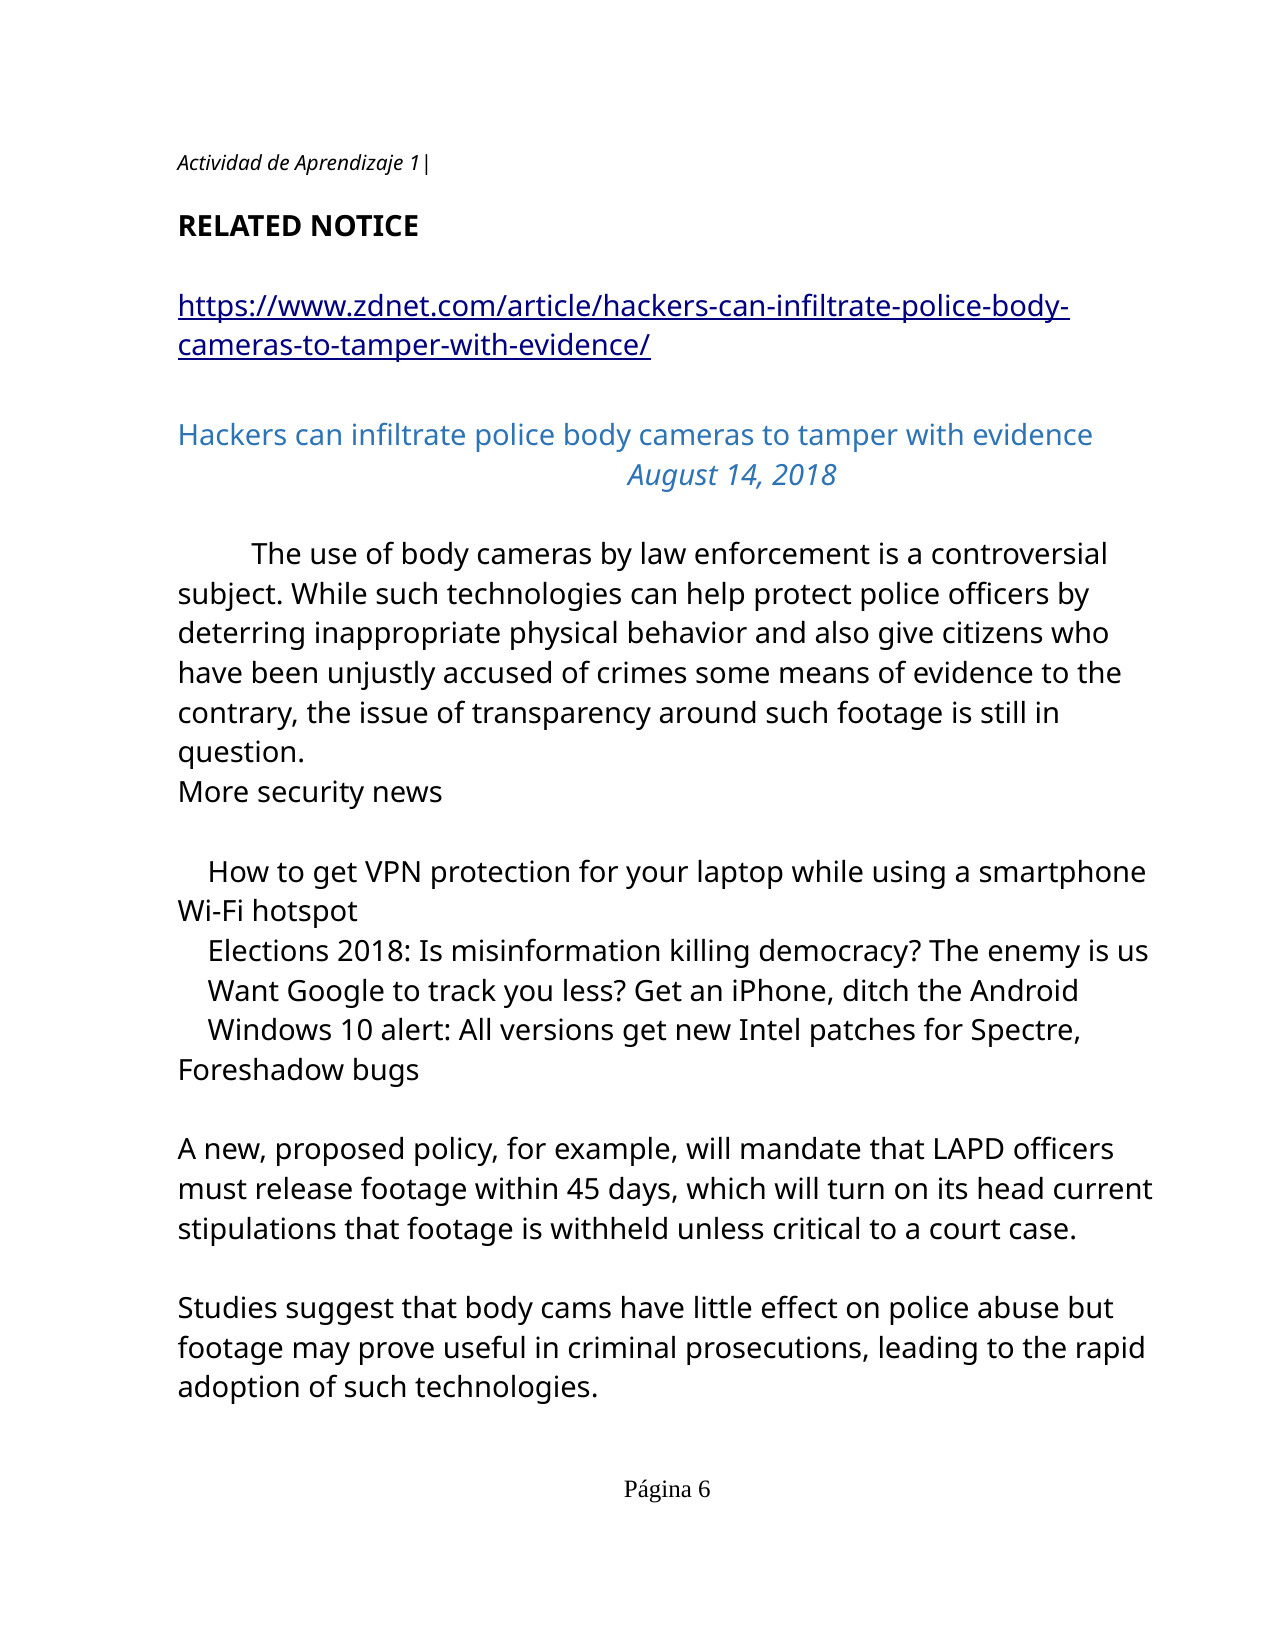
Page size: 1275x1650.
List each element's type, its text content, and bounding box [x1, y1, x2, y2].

text A new, proposed policy, for example, will mandate that LAPD officers must release footage within 45 days, which will turn on its head current stipulations that footage is withheld unless critical to a court case. [177, 1129, 1157, 1248]
text Want Google to track you less? Get an iPhone, ditch the Android [177, 970, 1157, 1009]
text More security news [177, 771, 1157, 811]
text RELATED NOTICE [177, 206, 1157, 245]
subtitle Hackers can infiltrate police body cameras to tamper with evidence August 14, 2018 [177, 414, 1157, 494]
text How to get VPN protection for your laptop while using a smartphone Wi-Fi hotspot [177, 851, 1157, 930]
text Windows 10 alert: All versions get new Intel patches for Spectre, Foreshadow bugs [177, 1009, 1157, 1089]
text The use of body cameras by law enforcement is a controversial subject. While such technologies can help protect police officers by deterring inappropriate physical behavior and also give citizens who have been unjustly accused of crimes some means of evidence to the contrary, the issue of transparency around such footage is still in question. [177, 533, 1157, 771]
text https://www.zdnet.com/article/hackers-can-infiltrate-police-body-cameras-to-tamper-with-evidence/ [177, 285, 1157, 364]
text Studies suggest that body cams have little effect on police abuse but footage may prove useful in criminal prosecutions, leading to the rapid adoption of such technologies. [177, 1287, 1157, 1406]
text Elections 2018: Is misinformation killing democracy? The enemy is us [177, 930, 1157, 970]
